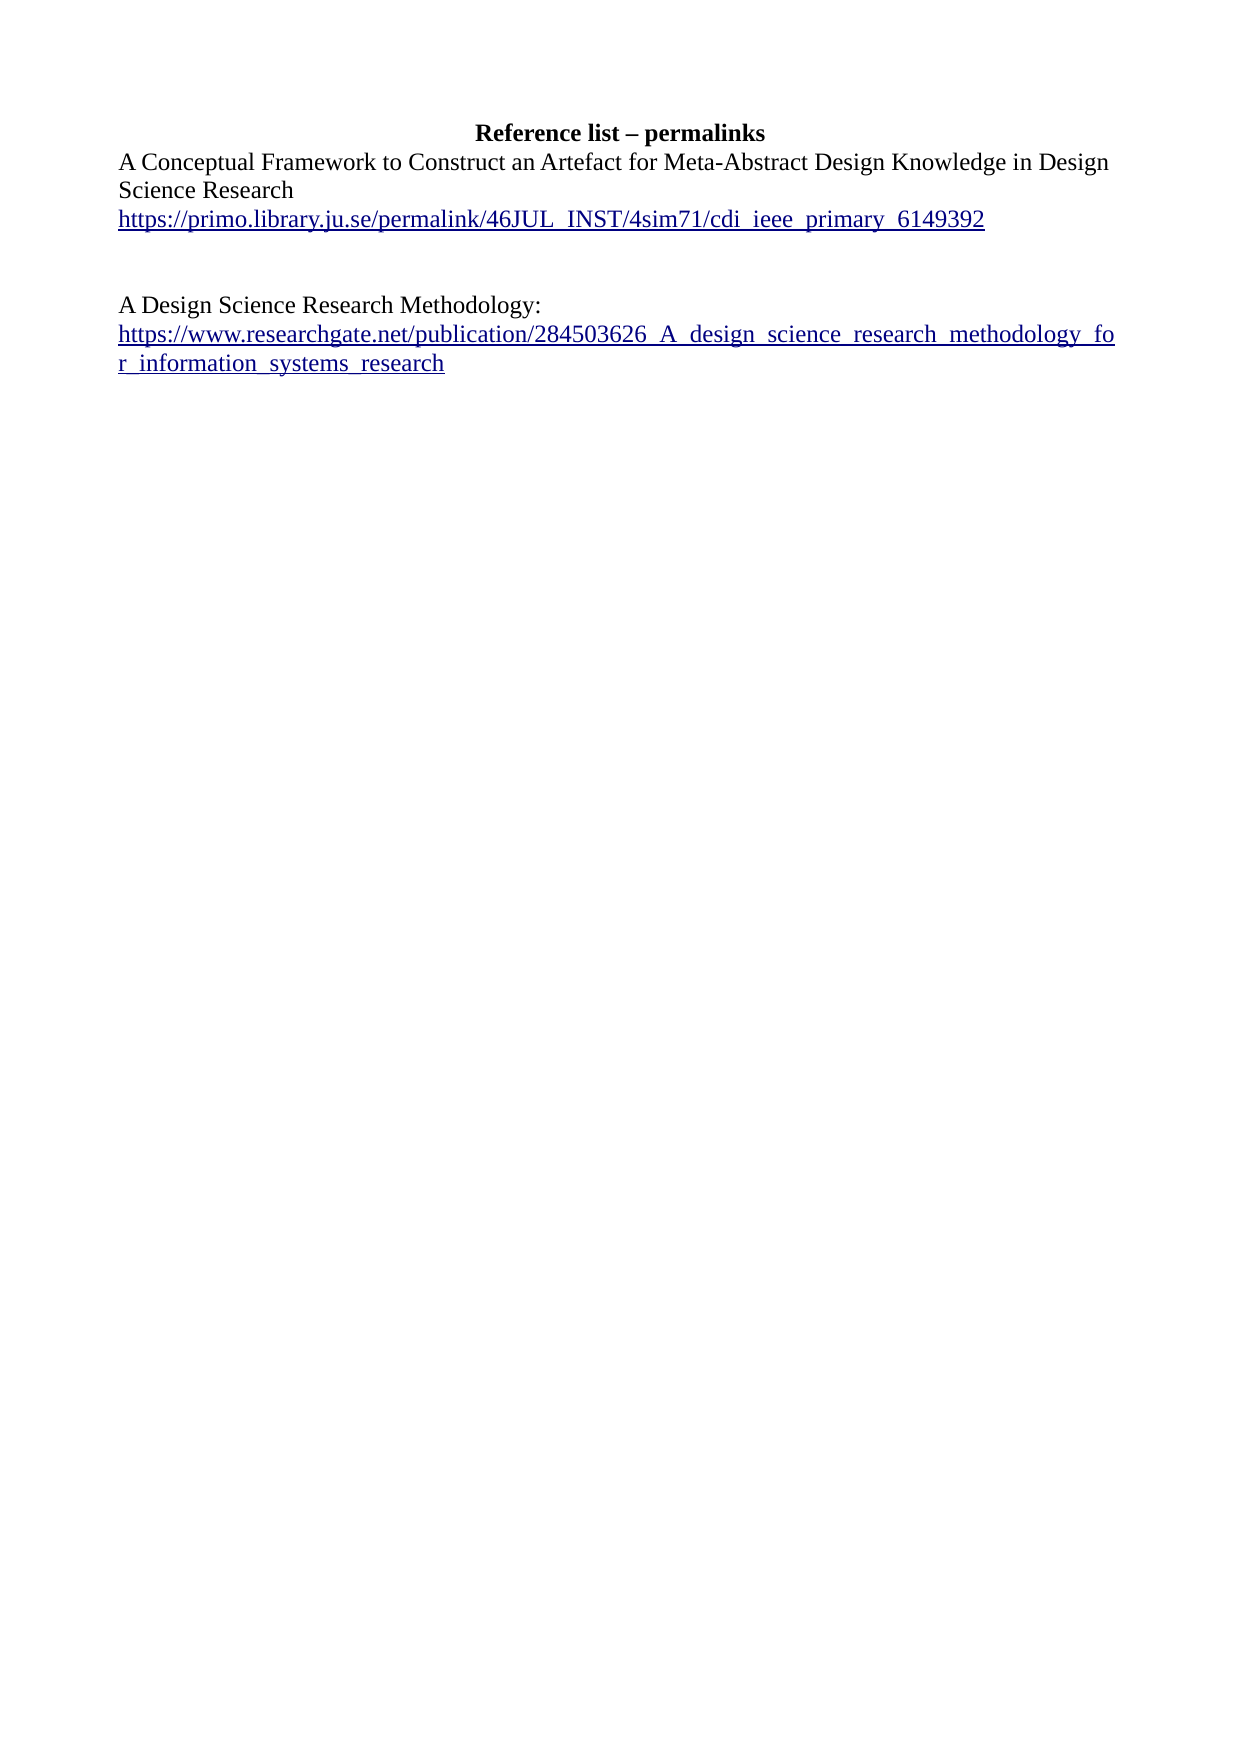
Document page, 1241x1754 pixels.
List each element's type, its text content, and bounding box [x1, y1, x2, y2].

text A Design Science Research Methodology: https://www.researchgate.net/publication/284503626_A_design_science_research_methodology_for_information_systems_research [118, 291, 1122, 377]
text Reference list – permalinks [118, 118, 1122, 147]
text A Conceptual Framework to Construct an Artefact for Meta-Abstract Design Knowledge in Design Science Research https://primo.library.ju.se/permalink/46JUL_INST/4sim71/cdi_ieee_primary_6149392 [118, 147, 1122, 233]
